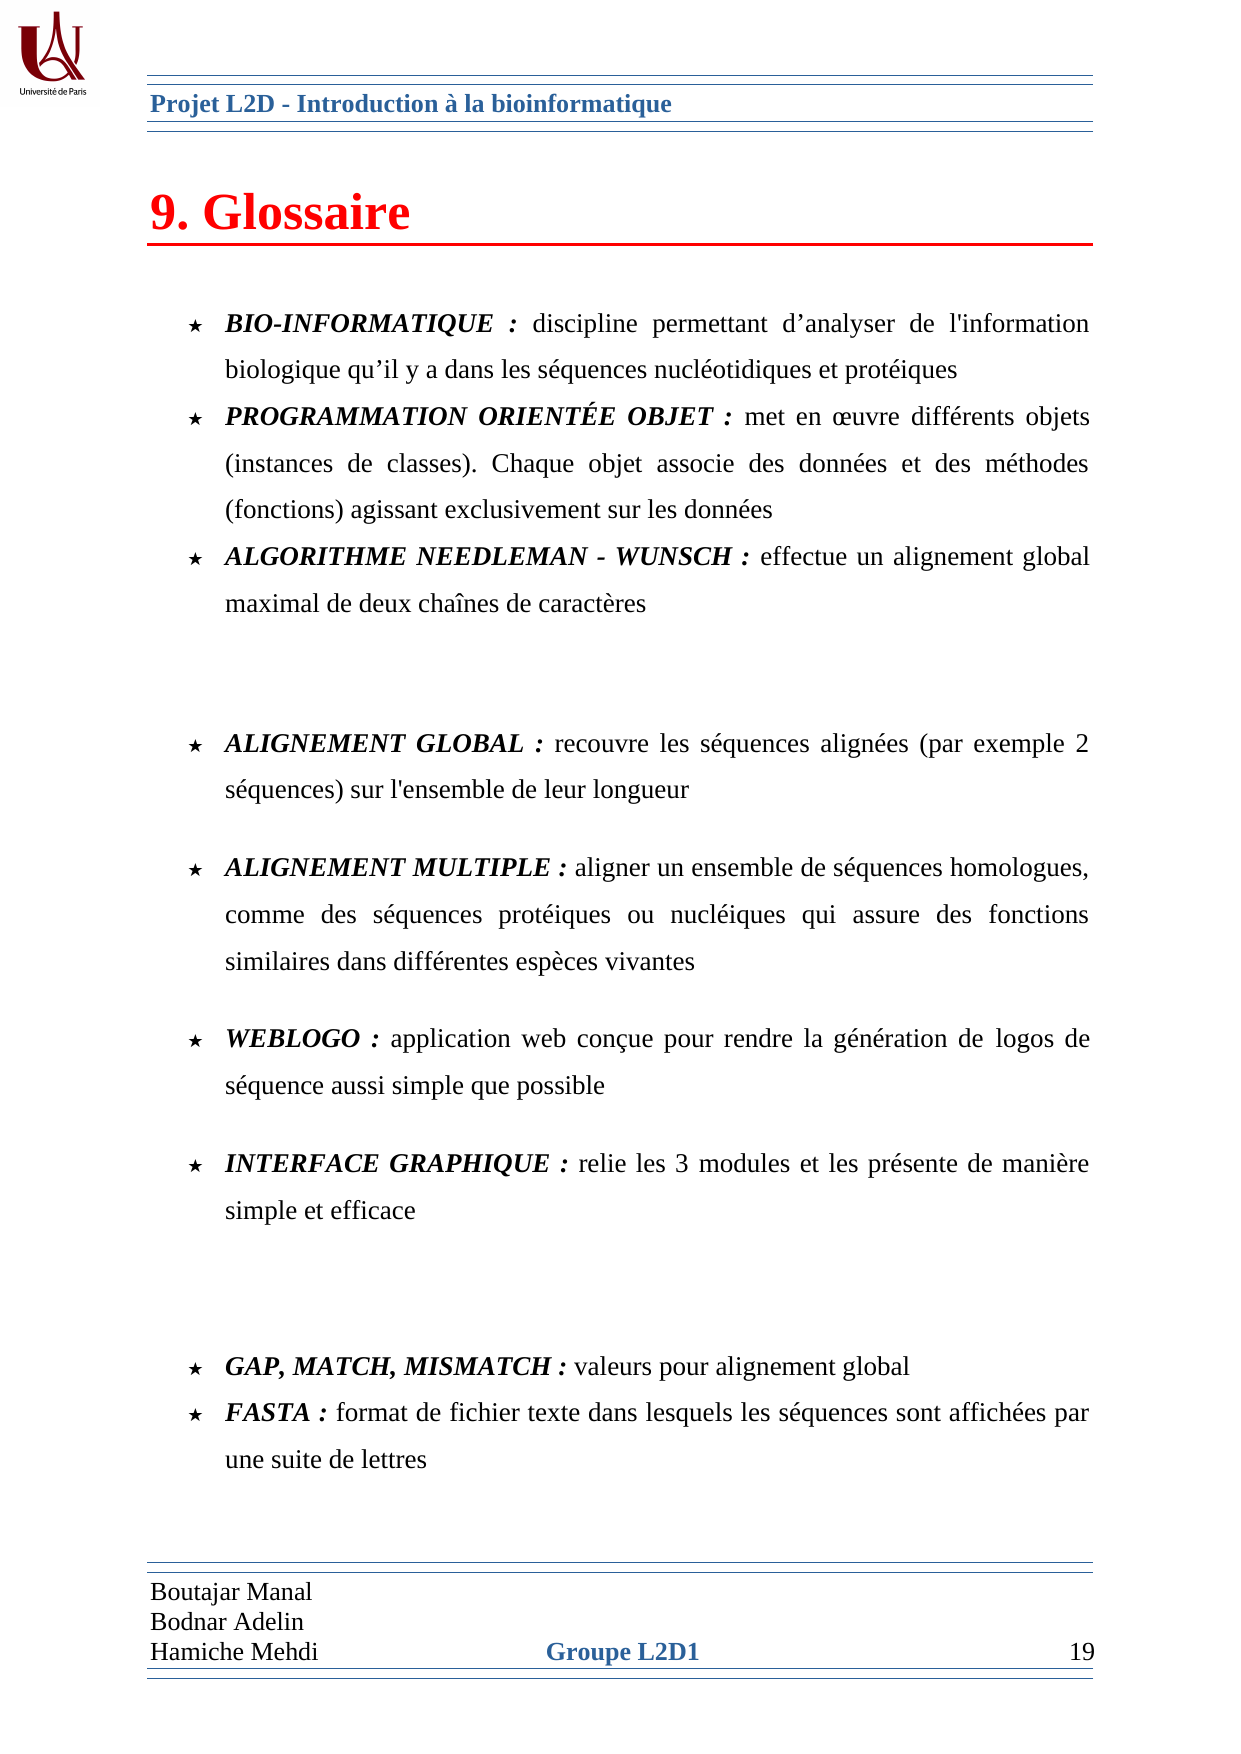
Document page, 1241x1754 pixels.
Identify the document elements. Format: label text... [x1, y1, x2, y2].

list ALIGNEMENT GLOBAL : recouvre les séquences alignées (par exemple 2 séquences) sur l'ensemble de leur longueur [187, 727, 1090, 804]
list WEBLOGO : application web conçue pour rendre la génération de logos de séquence aussi simple que possible [187, 1023, 1090, 1100]
subtitle 9. Glossaire [147, 178, 1093, 243]
list PROGRAMMATION ORIENTÉE OBJET : met en œuvre différents objets (instances de classes). Chaque objet associe des données et des méthodes (fonctions) agissant exclusivement sur les données [187, 400, 1090, 524]
picture [0, 0, 101, 107]
list ALGORITHME NEEDLEMAN - WUNSCH : effectue un alignement global maximal de deux chaînes de caractères [187, 540, 1090, 618]
list GAP, MATCH, MISMATCH : valeurs pour alignement global [187, 1350, 1090, 1381]
list FASTA : format de fichier texte dans lesquels les séquences sont affichées par une suite de lettres [187, 1396, 1090, 1474]
list INTERFACE GRAPHIQUE : relie les 3 modules et les présente de manière simple et efficace [187, 1147, 1090, 1225]
list BIO-INFORMATIQUE : discipline permettant d’analyser de l'information biologique qu’il y a dans les séquences nucléotidiques et protéiques [187, 307, 1090, 384]
list ALIGNEMENT MULTIPLE : aligner un ensemble de séquences homologues, comme des séquences protéiques ou nucléiques qui assure des fonctions similaires dans différentes espèces vivantes [187, 851, 1090, 976]
